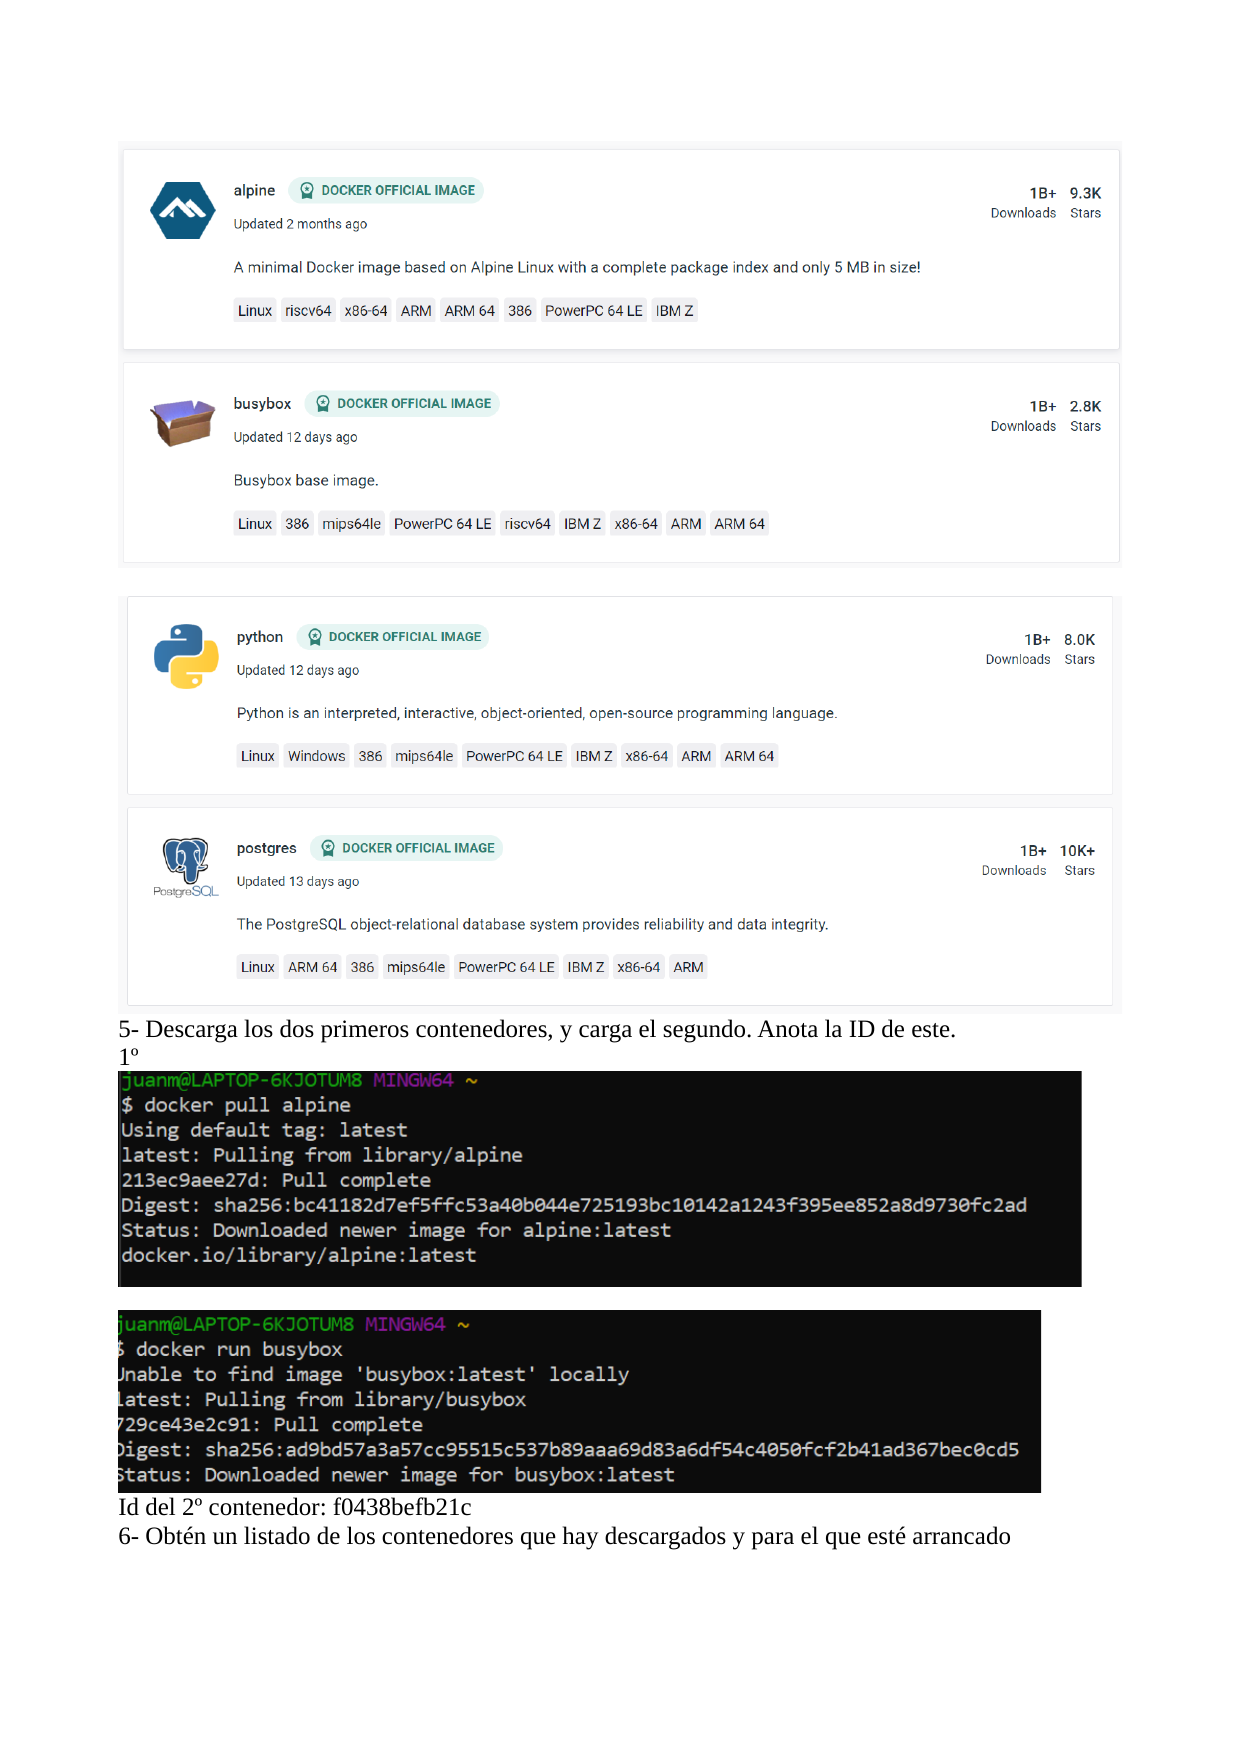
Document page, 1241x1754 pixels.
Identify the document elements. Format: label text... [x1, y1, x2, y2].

text 1º [118, 1042, 1122, 1071]
text Id del 2º contenedor: f0438befb21c [118, 1492, 1122, 1521]
text 6- Obtén un listado de los contenedores que hay descargados y para el que esté arrancado [118, 1521, 1122, 1550]
text 5- Descarga los dos primeros contenedores, y carga el segundo. Anota la ID de este. [118, 1014, 1122, 1042]
